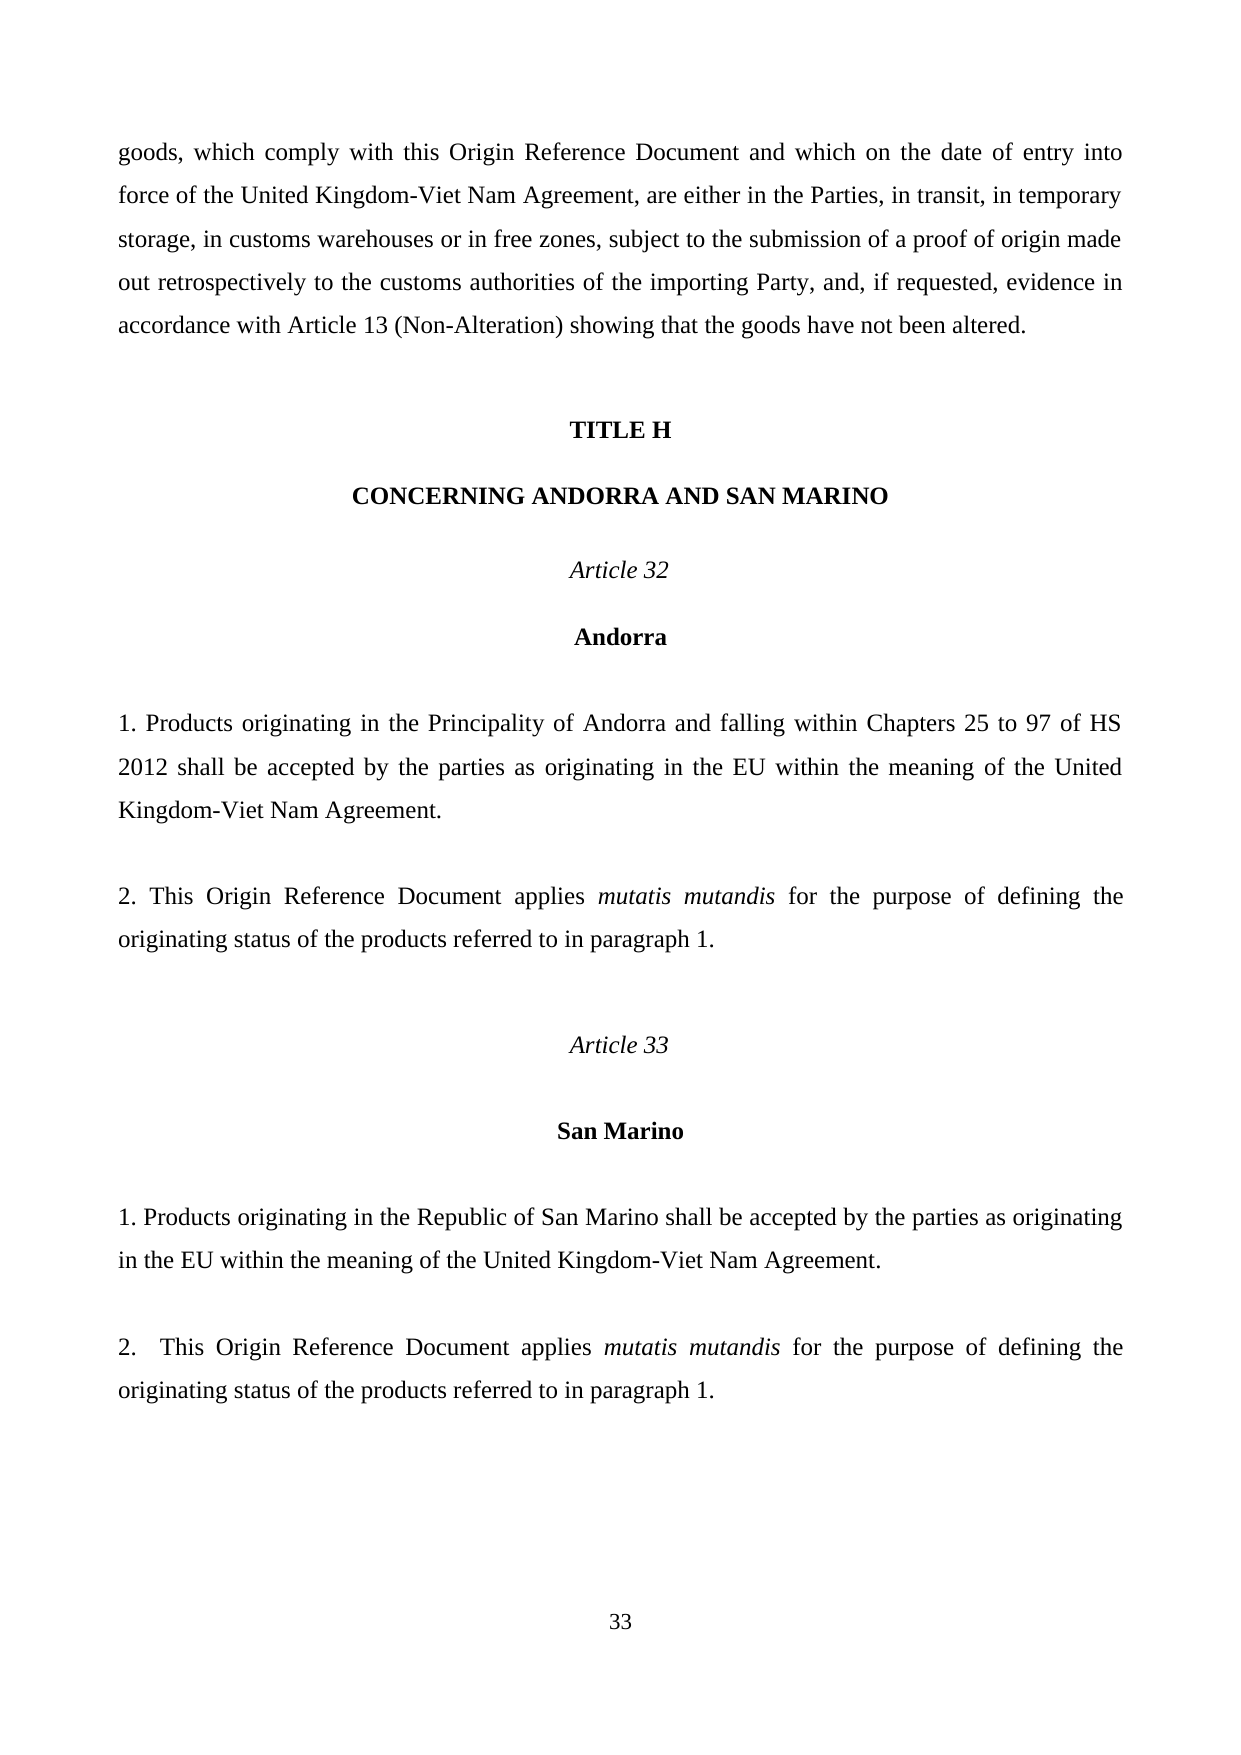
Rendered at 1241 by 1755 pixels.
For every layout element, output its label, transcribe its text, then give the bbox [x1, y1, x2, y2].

text 1. Products originating in the Republic of San Marino shall be accepted by the parties as originating in the EU within the meaning of the United Kingdom-Viet Nam Agreement. [118, 1202, 1124, 1274]
text Andorra [106, 622, 1134, 650]
text 1. Products originating in the Principality of Andorra and falling within Chapters 25 to 97 of HS 2012 shall be accepted by the parties as originating in the EU within the meaning of the United Kingdom-Viet Nam Agreement. [118, 708, 1124, 823]
text CONCERNING ANDORRA AND SAN MARINO [106, 481, 1134, 510]
text Article 32 [106, 556, 1134, 584]
text 2. This Origin Reference Document applies mutatis mutandis for the purpose of defining the originating status of the products referred to in paragraph 1. [118, 881, 1124, 953]
text Article 33 [106, 1030, 1134, 1058]
text 2. This Origin Reference Document applies mutatis mutandis for the purpose of defining the originating status of the products referred to in paragraph 1. [118, 1332, 1124, 1403]
text goods, which comply with this Origin Reference Document and which on the date of entry into force of the United Kingdom-Viet Nam Agreement, are either in the Parties, in transit, in temporary storage, in customs warehouses or in free zones, subject to the submission of a proof of origin made out retrospectively to the customs authorities of the importing Party, and, if requested, evidence in accordance with Article 13 (Non-Alteration) showing that the goods have not been altered. [118, 137, 1124, 339]
text San Marino [106, 1116, 1134, 1145]
text TITLE H [106, 415, 1134, 444]
